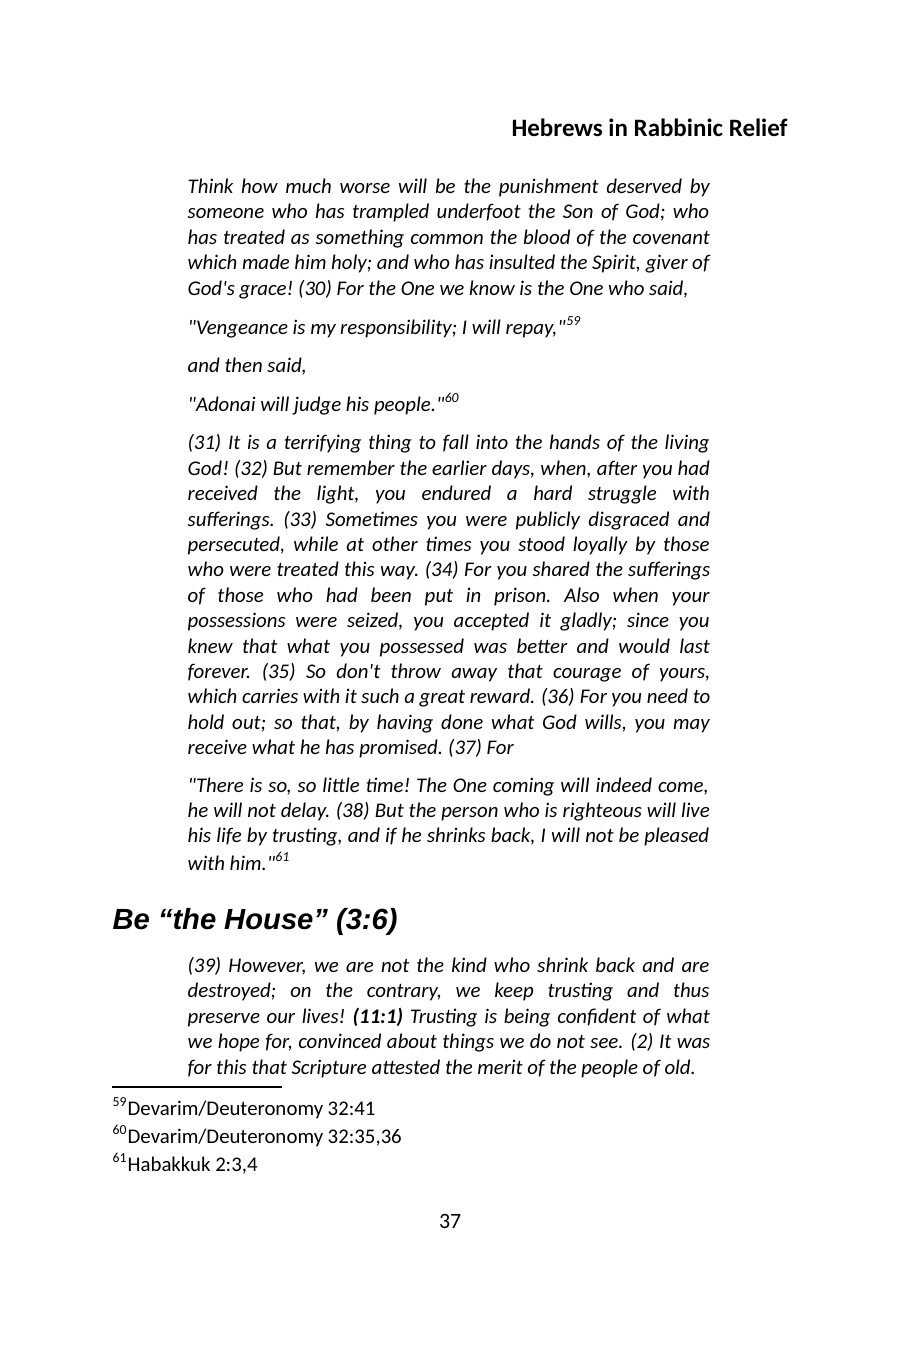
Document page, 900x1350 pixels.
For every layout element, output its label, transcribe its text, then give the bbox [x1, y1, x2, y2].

text "There is so, so little time! The One coming will indeed come, he will not delay. (38) But the person who is righteous will live his life by trusting, and if he shrinks back, I will not be pleased with him." [187, 772, 712, 876]
text and then said, [187, 352, 712, 377]
subtitle Be “the House” (3:6) [112, 902, 787, 935]
text Habakkuk 2:3,4 [112, 1149, 787, 1177]
text Devarim/Deuteronomy 32:35,36 [112, 1121, 787, 1149]
text "Vengeance is my responsibility; I will repay," [187, 312, 712, 340]
text Devarim/Deuteronomy 32:41 [112, 1093, 787, 1121]
text (39) However, we are not the kind who shrink back and are destroyed; on the contrary, we keep trusting and thus preserve our lives! (11:1) Trusting is being confident of what we hope for, convinced about things we do not see. (2) It was for this that Scripture attested the merit of the people of old. [187, 952, 712, 1079]
text "Adonai will judge his people." [187, 389, 712, 417]
text (24) And let us keep paying attention to one another, in order to spur each other on to love and good deeds, (25) not neglecting our own congregational meetings, as some have made a practice of doing, but, rather, encouraging each other. And let us do this all the more as you see the Day approaching. (26) For if we deliberately continue to sin after receiving the knowledge of the truth, there no longer remains a sacrifice for sins, (27) but only the terrifying prospect of Judgment, of raging fire that will consume the enemies. (28) Someone who disregards the Torah of Moshe is put to death without mercy on the word of two or three witnesses. (29) Think how much worse will be the punishment deserved by someone who has trampled underfoot the Son of God; who has treated as something common the blood of the covenant which made him holy; and who has insulted the Spirit, giver of God's grace! (30) For the One we know is the One who said, [187, 173, 712, 300]
text (31) It is a terrifying thing to fall into the hands of the living God! (32) But remember the earlier days, when, after you had received the light, you endured a hard struggle with sufferings. (33) Sometimes you were publicly disgraced and persecuted, while at other times you stood loyally by those who were treated this way. (34) For you shared the sufferings of those who had been put in prison. Also when your possessions were seized, you accepted it gladly; since you knew that what you possessed was better and would last forever. (35) So don't throw away that courage of yours, which carries with it such a great reward. (36) For you need to hold out; so that, by having done what God wills, you may receive what he has promised. (37) For [187, 429, 712, 760]
